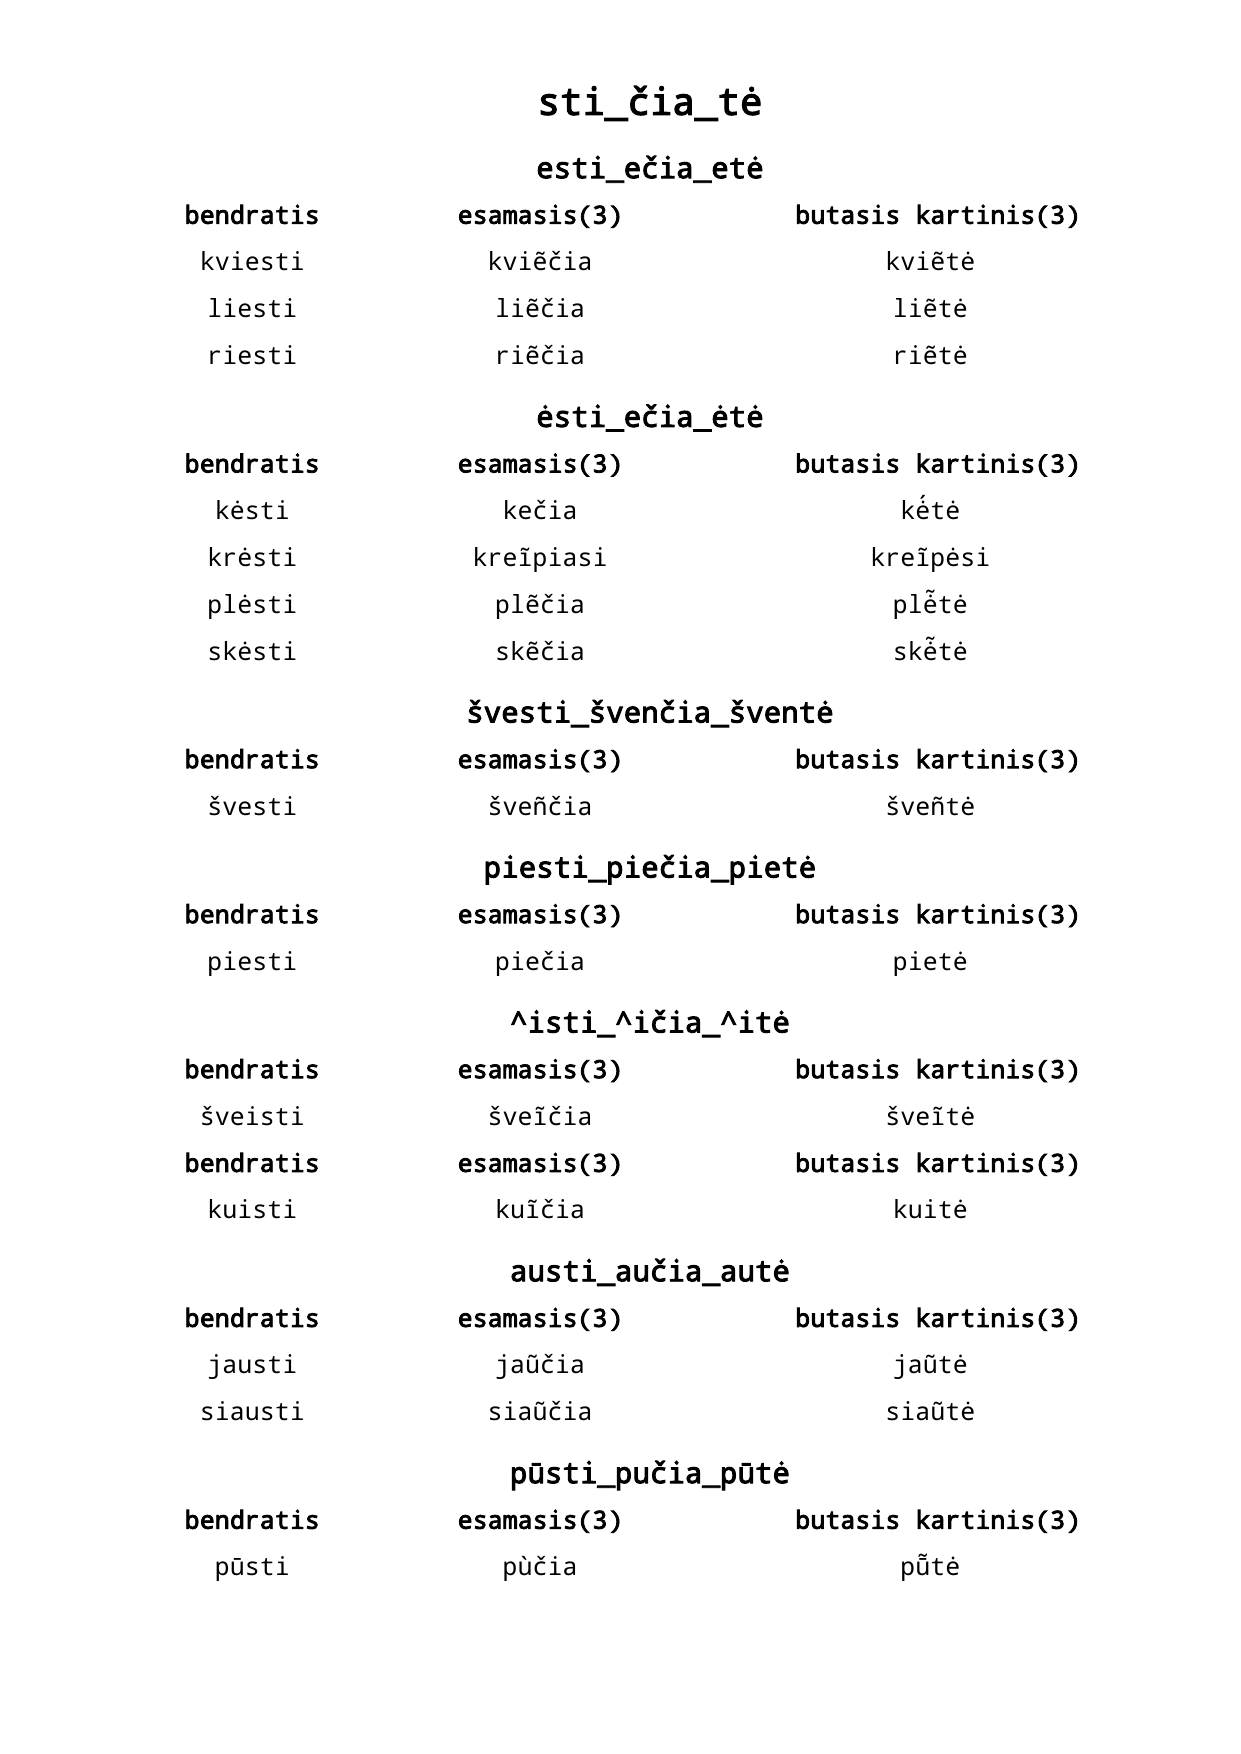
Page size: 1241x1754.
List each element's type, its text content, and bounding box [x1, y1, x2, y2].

subtitle švesti_švenčia_šventė [118, 695, 1181, 729]
table_cell jaũčia [386, 1348, 694, 1394]
subtitle ėsti_ečia_ėtė [118, 400, 1181, 434]
table_cell liesti [118, 291, 386, 338]
table_cell kė́tė [694, 493, 1181, 540]
table_cell kuĩčia [386, 1193, 694, 1239]
table_header butasis kartinis(3) [694, 1301, 1181, 1348]
table_cell riẽtė [694, 338, 1181, 385]
table_cell kreĩpėsi [694, 540, 1181, 587]
table_cell skė̃tė [694, 634, 1181, 681]
table_header butasis kartinis(3) [694, 1503, 1181, 1549]
table_header bendratis [118, 1052, 386, 1099]
table_cell šveñčia [386, 789, 694, 836]
subtitle austi_aučia_autė [118, 1254, 1181, 1288]
table_cell kviẽtė [694, 245, 1181, 291]
table_header butasis kartinis(3) [694, 1052, 1181, 1099]
subtitle esti_ečia_etė [118, 151, 1181, 185]
table_cell pū̃tė [694, 1550, 1181, 1596]
table_header butasis kartinis(3) [694, 446, 1181, 493]
table_cell pietė [694, 944, 1181, 991]
table_header esamasis(3) [386, 1052, 694, 1099]
table_cell švesti [118, 789, 386, 836]
table_cell kuisti [118, 1193, 386, 1239]
table_header esamasis(3) [386, 742, 694, 789]
table_cell jaũtė [694, 1348, 1181, 1394]
table_header bendratis [118, 1503, 386, 1549]
subtitle pūsti_pučia_pūtė [118, 1456, 1181, 1490]
table_cell skẽčia [386, 634, 694, 681]
table_header esamasis(3) [386, 897, 694, 944]
table_cell skėsti [118, 634, 386, 681]
table_header butasis kartinis(3) [694, 198, 1181, 244]
table_cell piečia [386, 944, 694, 991]
table_cell plėsti [118, 587, 386, 634]
subtitle sti_čia_tė [118, 80, 1181, 124]
table_header bendratis [118, 1301, 386, 1348]
table_header bendratis [118, 1146, 386, 1193]
table_cell plẽčia [386, 587, 694, 634]
table_cell kviesti [118, 245, 386, 291]
table_cell šveñtė [694, 789, 1181, 836]
subtitle piesti_piečia_pietė [118, 850, 1181, 884]
table_cell kuitė [694, 1193, 1181, 1239]
table_cell siausti [118, 1395, 386, 1441]
table_cell kečia [386, 493, 694, 540]
table_header butasis kartinis(3) [694, 742, 1181, 789]
table_header esamasis(3) [386, 198, 694, 244]
table_cell krėsti [118, 540, 386, 587]
table_header bendratis [118, 897, 386, 944]
table_cell jausti [118, 1348, 386, 1394]
subtitle ^isti_^ičia_^itė [118, 1005, 1181, 1039]
table_cell šveisti [118, 1099, 386, 1146]
table_header esamasis(3) [386, 446, 694, 493]
table_header bendratis [118, 446, 386, 493]
table_cell kreĩpiasi [386, 540, 694, 587]
table_cell piesti [118, 944, 386, 991]
table_cell liẽtė [694, 291, 1181, 338]
table_header esamasis(3) [386, 1301, 694, 1348]
table_cell kėsti [118, 493, 386, 540]
table_header bendratis [118, 198, 386, 244]
table_header butasis kartinis(3) [694, 1146, 1181, 1193]
table_cell plė̃tė [694, 587, 1181, 634]
table_cell kviẽčia [386, 245, 694, 291]
table_cell siaũtė [694, 1395, 1181, 1441]
table_cell riẽčia [386, 338, 694, 385]
table_header bendratis [118, 742, 386, 789]
table_cell šveĩtė [694, 1099, 1181, 1146]
table_cell riesti [118, 338, 386, 385]
table_cell siaũčia [386, 1395, 694, 1441]
table_cell šveĩčia [386, 1099, 694, 1146]
table_header esamasis(3) [386, 1503, 694, 1549]
table_cell pùčia [386, 1550, 694, 1596]
table_cell liẽčia [386, 291, 694, 338]
table_header butasis kartinis(3) [694, 897, 1181, 944]
table_cell pūsti [118, 1550, 386, 1596]
table_header esamasis(3) [386, 1146, 694, 1193]
